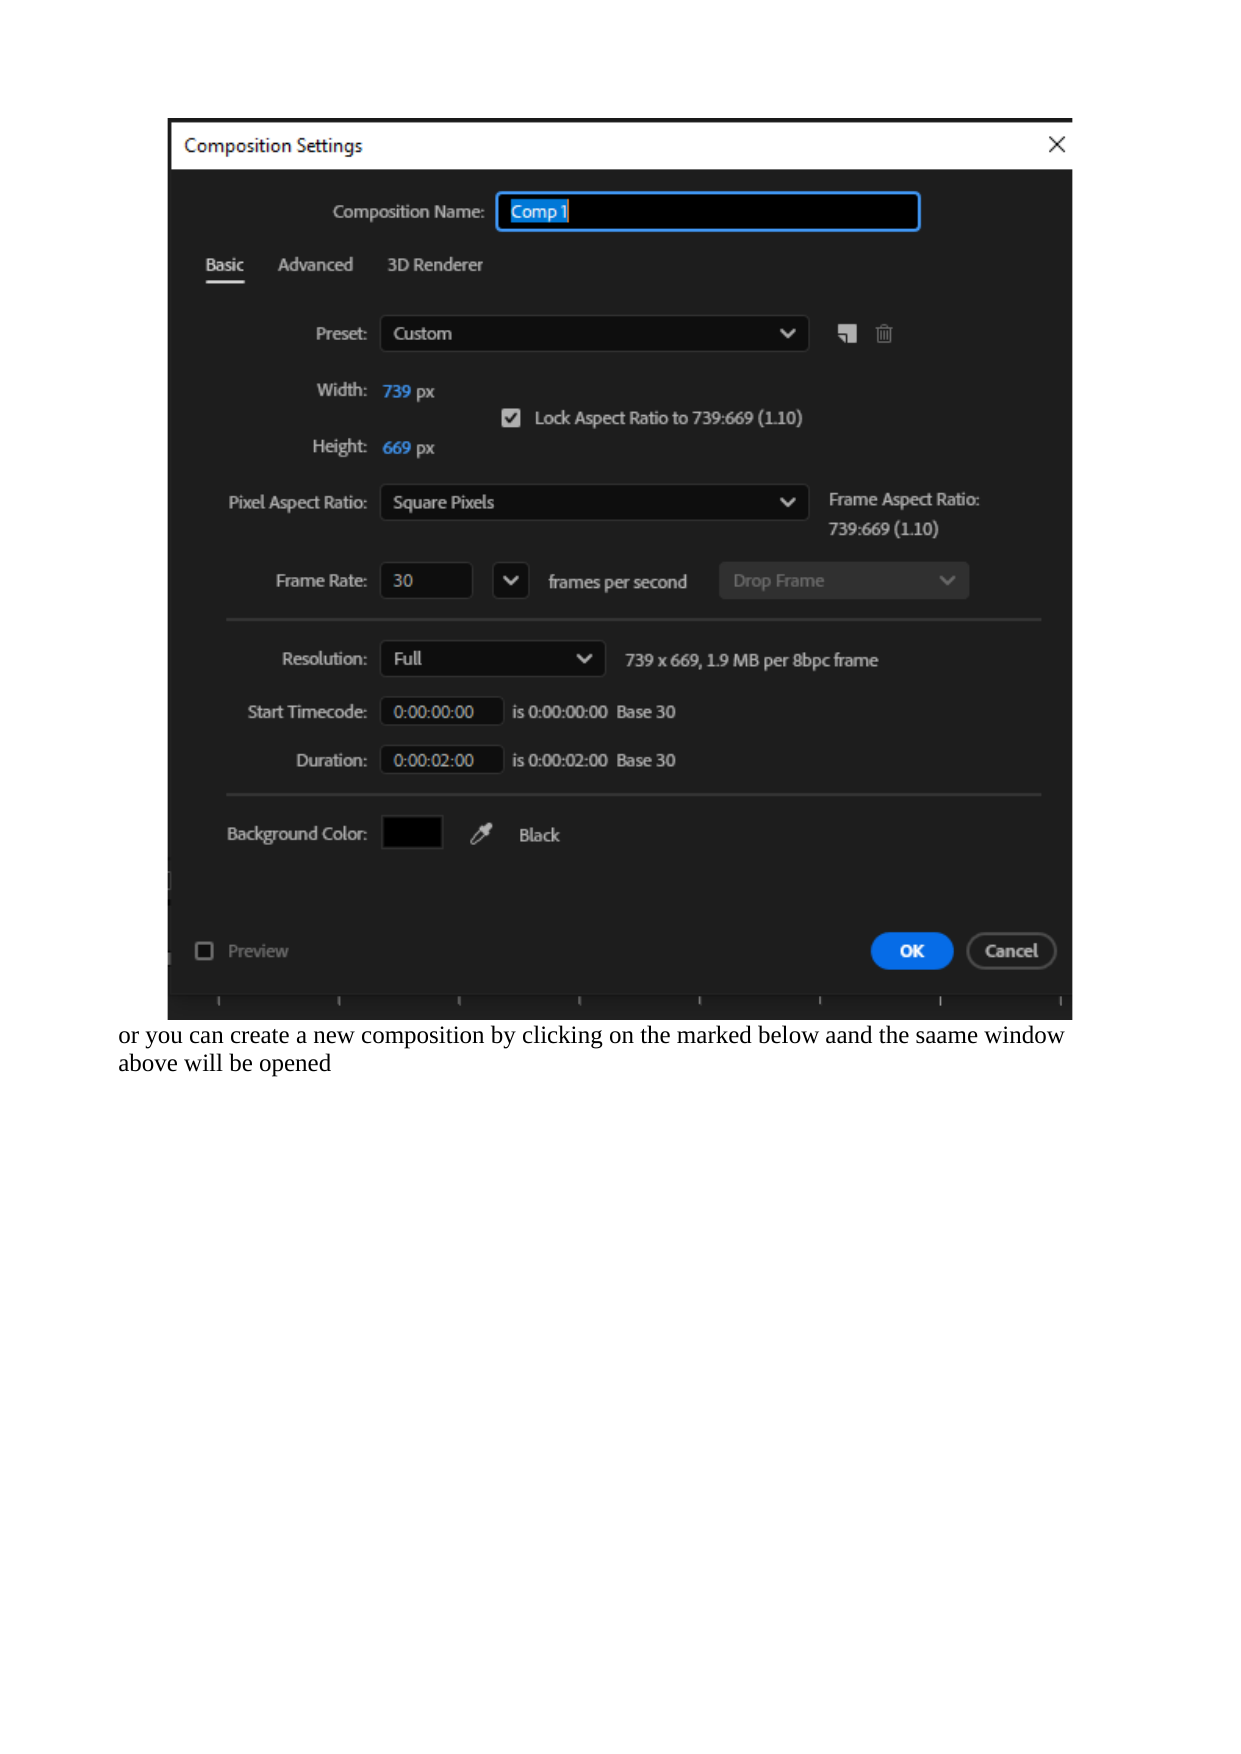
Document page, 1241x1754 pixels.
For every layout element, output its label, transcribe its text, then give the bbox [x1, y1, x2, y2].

picture [167, 118, 1073, 1020]
text or you can create a new composition by clicking on the marked below aand the saame window above will be opened [118, 719, 1122, 1077]
